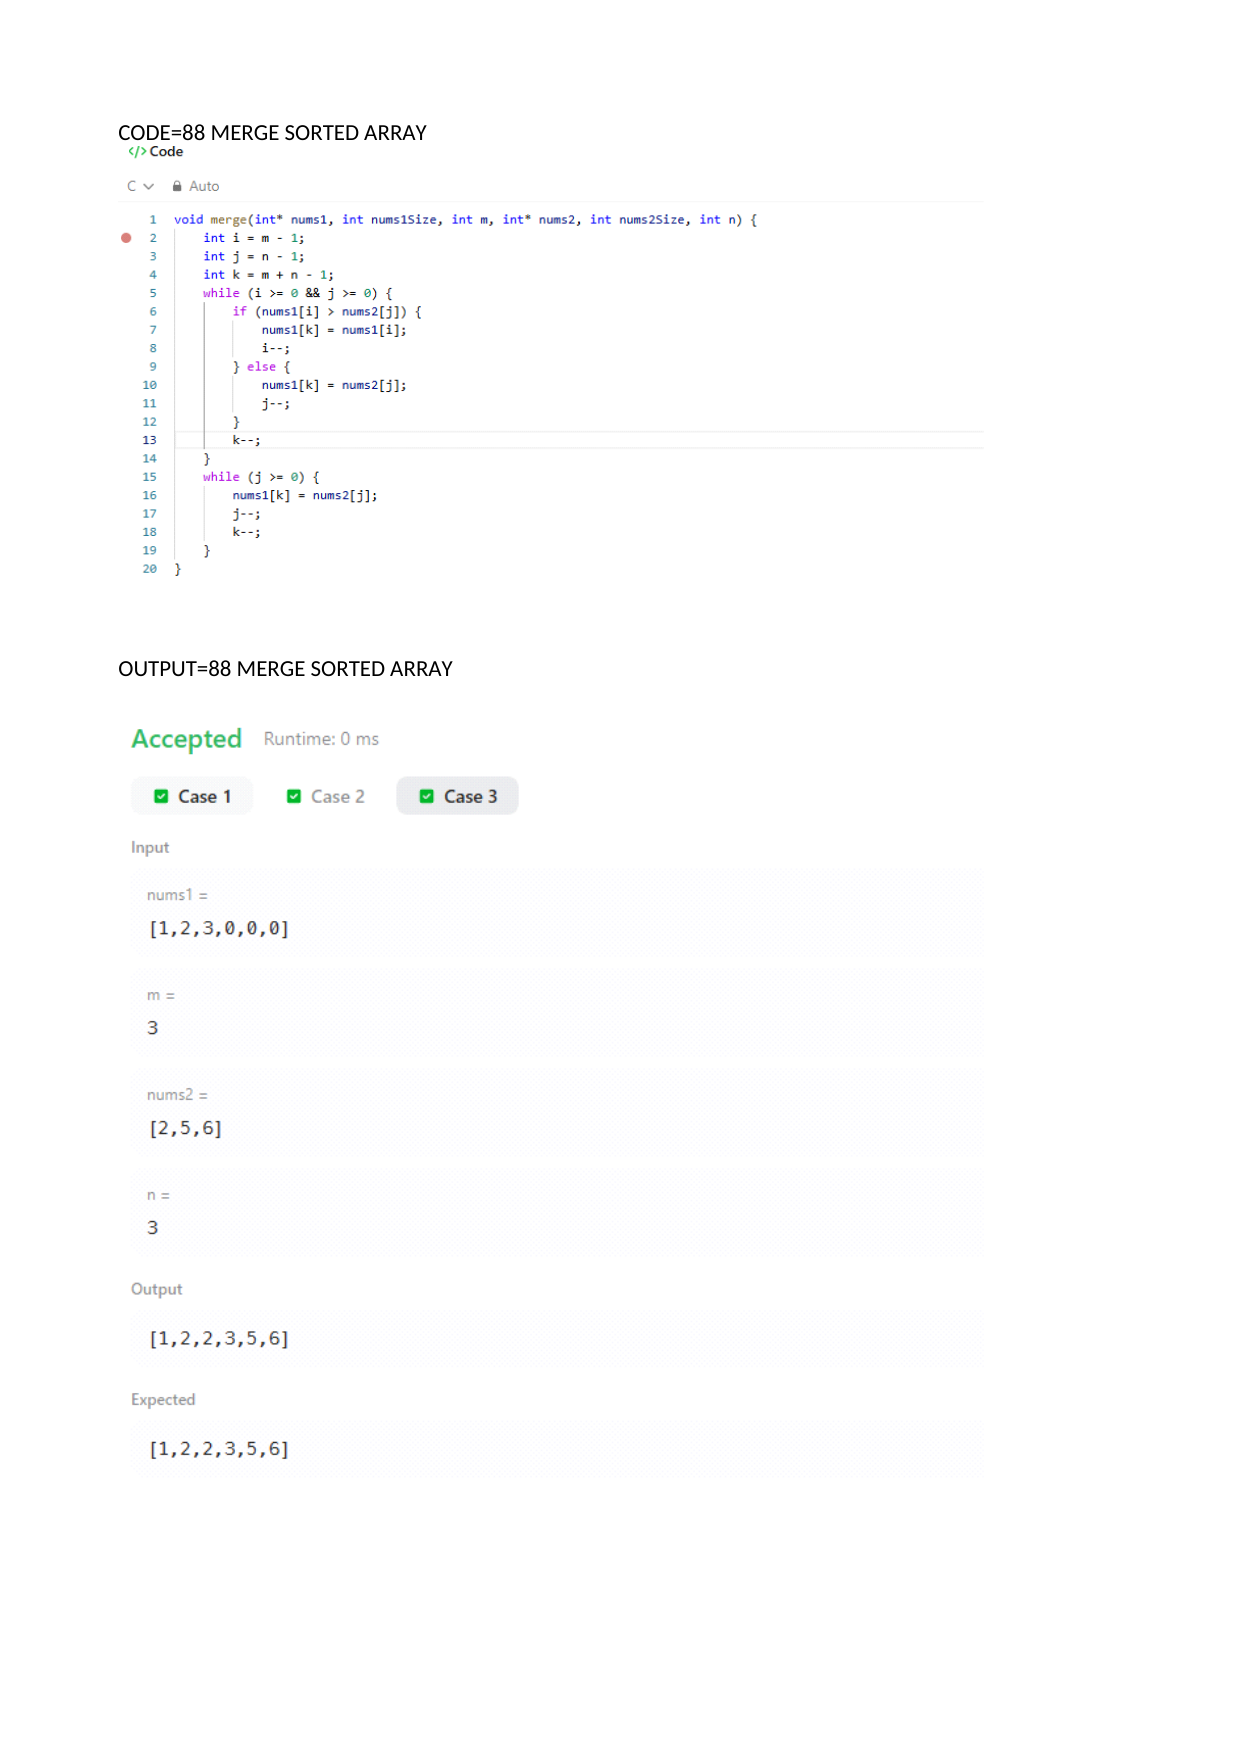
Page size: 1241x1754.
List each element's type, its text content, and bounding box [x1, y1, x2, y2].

text OUTPUT=88 MERGE SORTED ARRAY [118, 654, 1122, 682]
text CODE=88 MERGE SORTED ARRAY [118, 118, 1122, 634]
